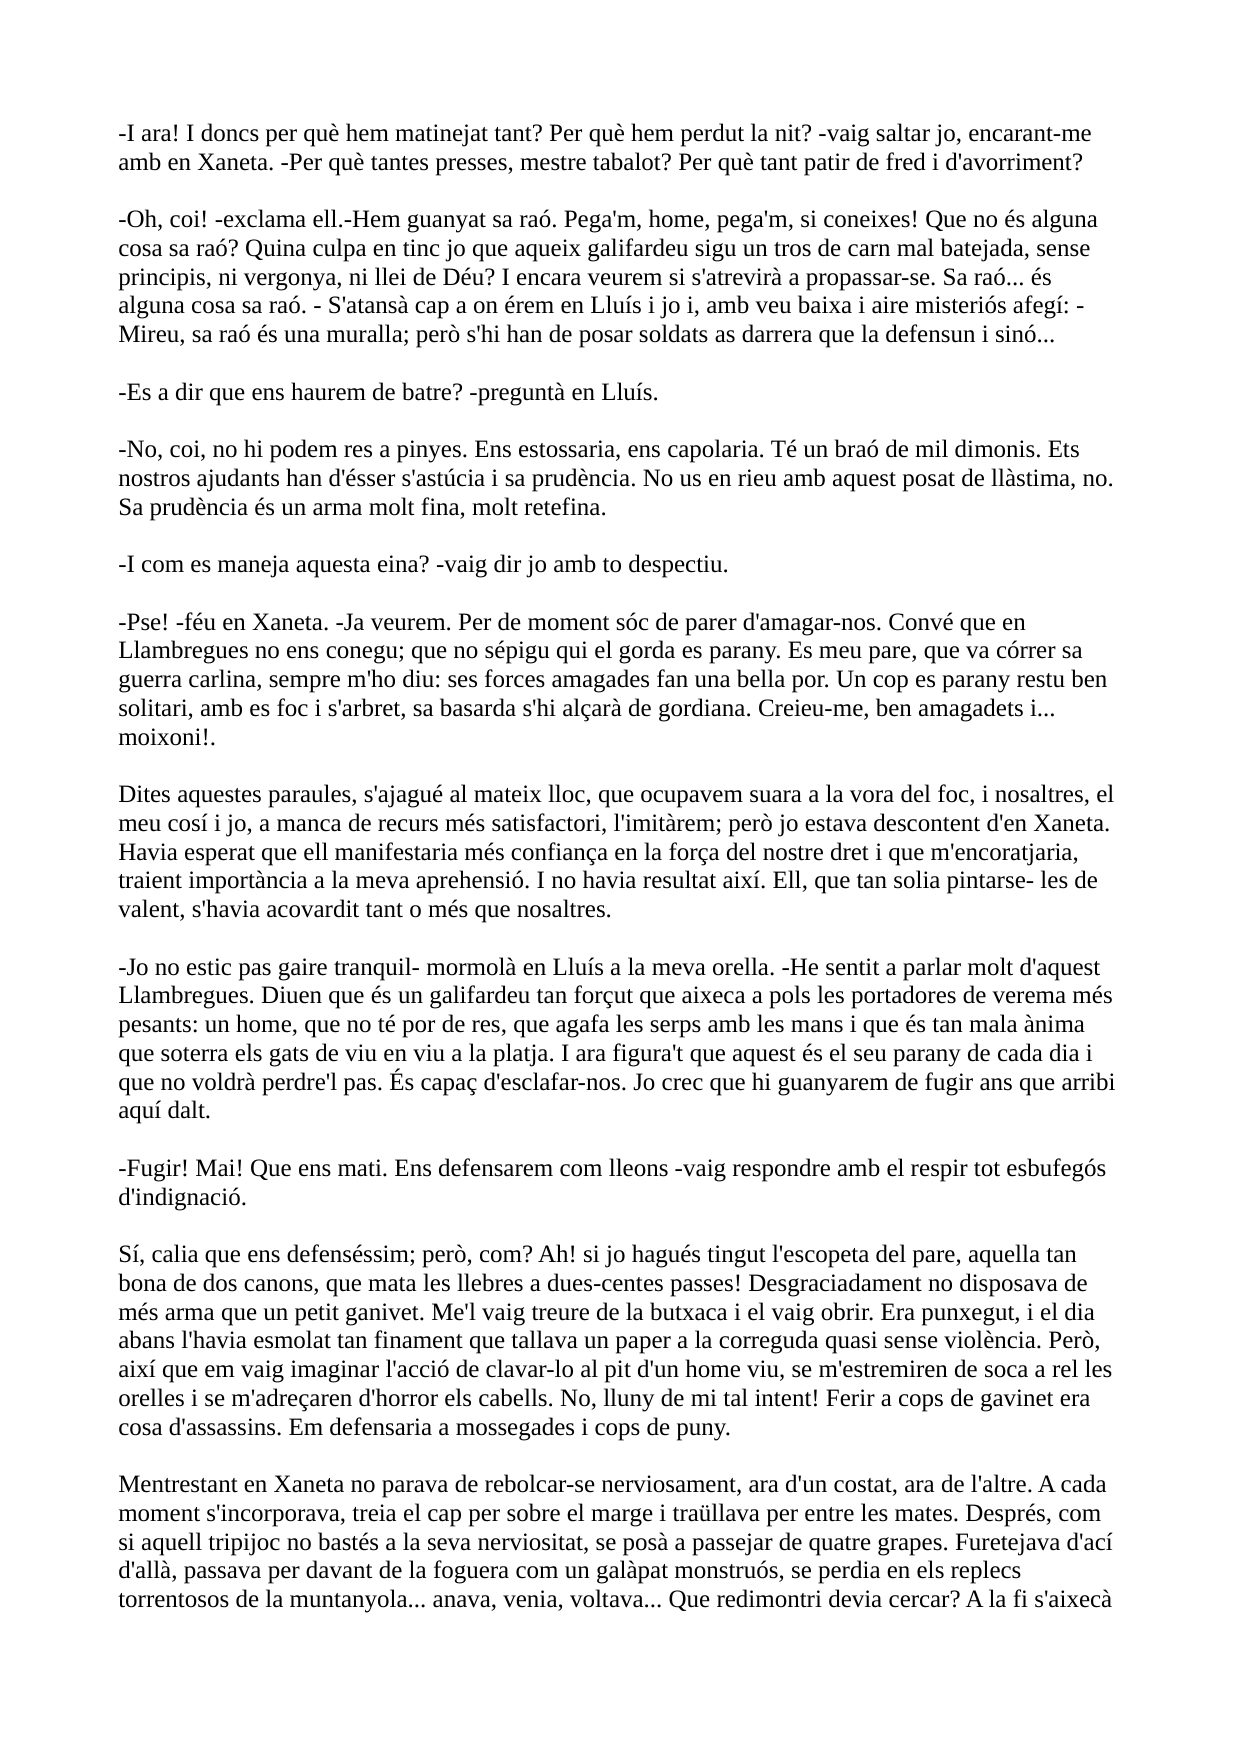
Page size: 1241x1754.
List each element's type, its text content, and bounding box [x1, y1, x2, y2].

text -Es a dir que ens haurem de batre? -preguntà en Lluís. [118, 377, 1122, 406]
text Mentrestant en Xaneta no parava de rebolcar-se nerviosament, ara d'un costat, ara de l'altre. A cada moment s'incorporava, treia el cap per sobre el marge i traüllava per entre les mates. Després, com si aquell tripijoc no bastés a la seva nerviositat, se posà a passejar de quatre grapes. Furetejava d'ací d'allà, passava per davant de la foguera com un galàpat monstruós, se perdia en els replecs torrentosos de la muntanyola... anava, venia, voltava... Que redimontri devia cercar? A la fi s'aixecà [118, 1469, 1122, 1613]
text Sí, calia que ens defenséssim; però, com? Ah! si jo hagués tingut l'escopeta del pare, aquella tan bona de dos canons, que mata les llebres a dues-centes passes! Desgraciadament no disposava de més arma que un petit ganivet. Me'l vaig treure de la butxaca i el vaig obrir. Era punxegut, i el dia abans l'havia esmolat tan finament que tallava un paper a la correguda quasi sense violència. Però, així que em vaig imaginar l'acció de clavar-lo al pit d'un home viu, se m'estremiren de soca a rel les orelles i se m'adreçaren d'horror els cabells. No, lluny de mi tal intent! Ferir a cops de gavinet era cosa d'assassins. Em defensaria a mossegades i cops de puny. [118, 1239, 1122, 1441]
text -Fugir! Mai! Que ens mati. Ens defensarem com lleons -vaig respondre amb el respir tot esbufegós d'indignació. [118, 1153, 1122, 1211]
text -Pse! -féu en Xaneta. -Ja veurem. Per de moment sóc de parer d'amagar-nos. Convé que en Llambregues no ens conegu; que no sépigu qui el gorda es parany. Es meu pare, que va córrer sa guerra carlina, sempre m'ho diu: ses forces amagades fan una bella por. Un cop es parany restu ben solitari, amb es foc i s'arbret, sa basarda s'hi alçarà de gordiana. Creieu-me, ben amagadets i... moixoni!. [118, 607, 1122, 751]
text -Jo no estic pas gaire tranquil- mormolà en Lluís a la meva orella. -He sentit a parlar molt d'aquest Llambregues. Diuen que és un galifardeu tan forçut que aixeca a pols les portadores de verema més pesants: un home, que no té por de res, que agafa les serps amb les mans i que és tan mala ànima que soterra els gats de viu en viu a la platja. I ara figura't que aquest és el seu parany de cada dia i que no voldrà perdre'l pas. És capaç d'esclafar-nos. Jo crec que hi guanyarem de fugir ans que arribi aquí dalt. [118, 952, 1122, 1124]
text -No, coi, no hi podem res a pinyes. Ens estossaria, ens capolaria. Té un braó de mil dimonis. Ets nostros ajudants han d'ésser s'astúcia i sa prudència. No us en rieu amb aquest posat de llàstima, no. Sa prudència és un arma molt fina, molt retefina. [118, 434, 1122, 521]
text Dites aquestes paraules, s'ajagué al mateix lloc, que ocupavem suara a la vora del foc, i nosaltres, el meu cosí i jo, a manca de recurs més satisfactori, l'imitàrem; però jo estava descontent d'en Xaneta. Havia esperat que ell manifestaria més confiança en la força del nostre dret i que m'encoratjaria, traient importància a la meva aprehensió. I no havia resultat així. Ell, que tan solia pintarse- les de valent, s'havia acovardit tant o més que nosaltres. [118, 779, 1122, 923]
text -Oh, coi! -exclama ell.-Hem guanyat sa raó. Pega'm, home, pega'm, si coneixes! Que no és alguna cosa sa raó? Quina culpa en tinc jo que aqueix galifardeu sigu un tros de carn mal batejada, sense principis, ni vergonya, ni llei de Déu? I encara veurem si s'atrevirà a propassar-se. Sa raó... és alguna cosa sa raó. - S'atansà cap a on érem en Lluís i jo i, amb veu baixa i aire misteriós afegí: -Mireu, sa raó és una muralla; però s'hi han de posar soldats as darrera que la defensun i sinó... [118, 204, 1122, 348]
text -I ara! I doncs per què hem matinejat tant? Per què hem perdut la nit? -vaig saltar jo, encarant-me amb en Xaneta. -Per què tantes presses, mestre tabalot? Per què tant patir de fred i d'avorriment? [118, 118, 1122, 176]
text -I com es maneja aquesta eina? -vaig dir jo amb to despectiu. [118, 549, 1122, 578]
